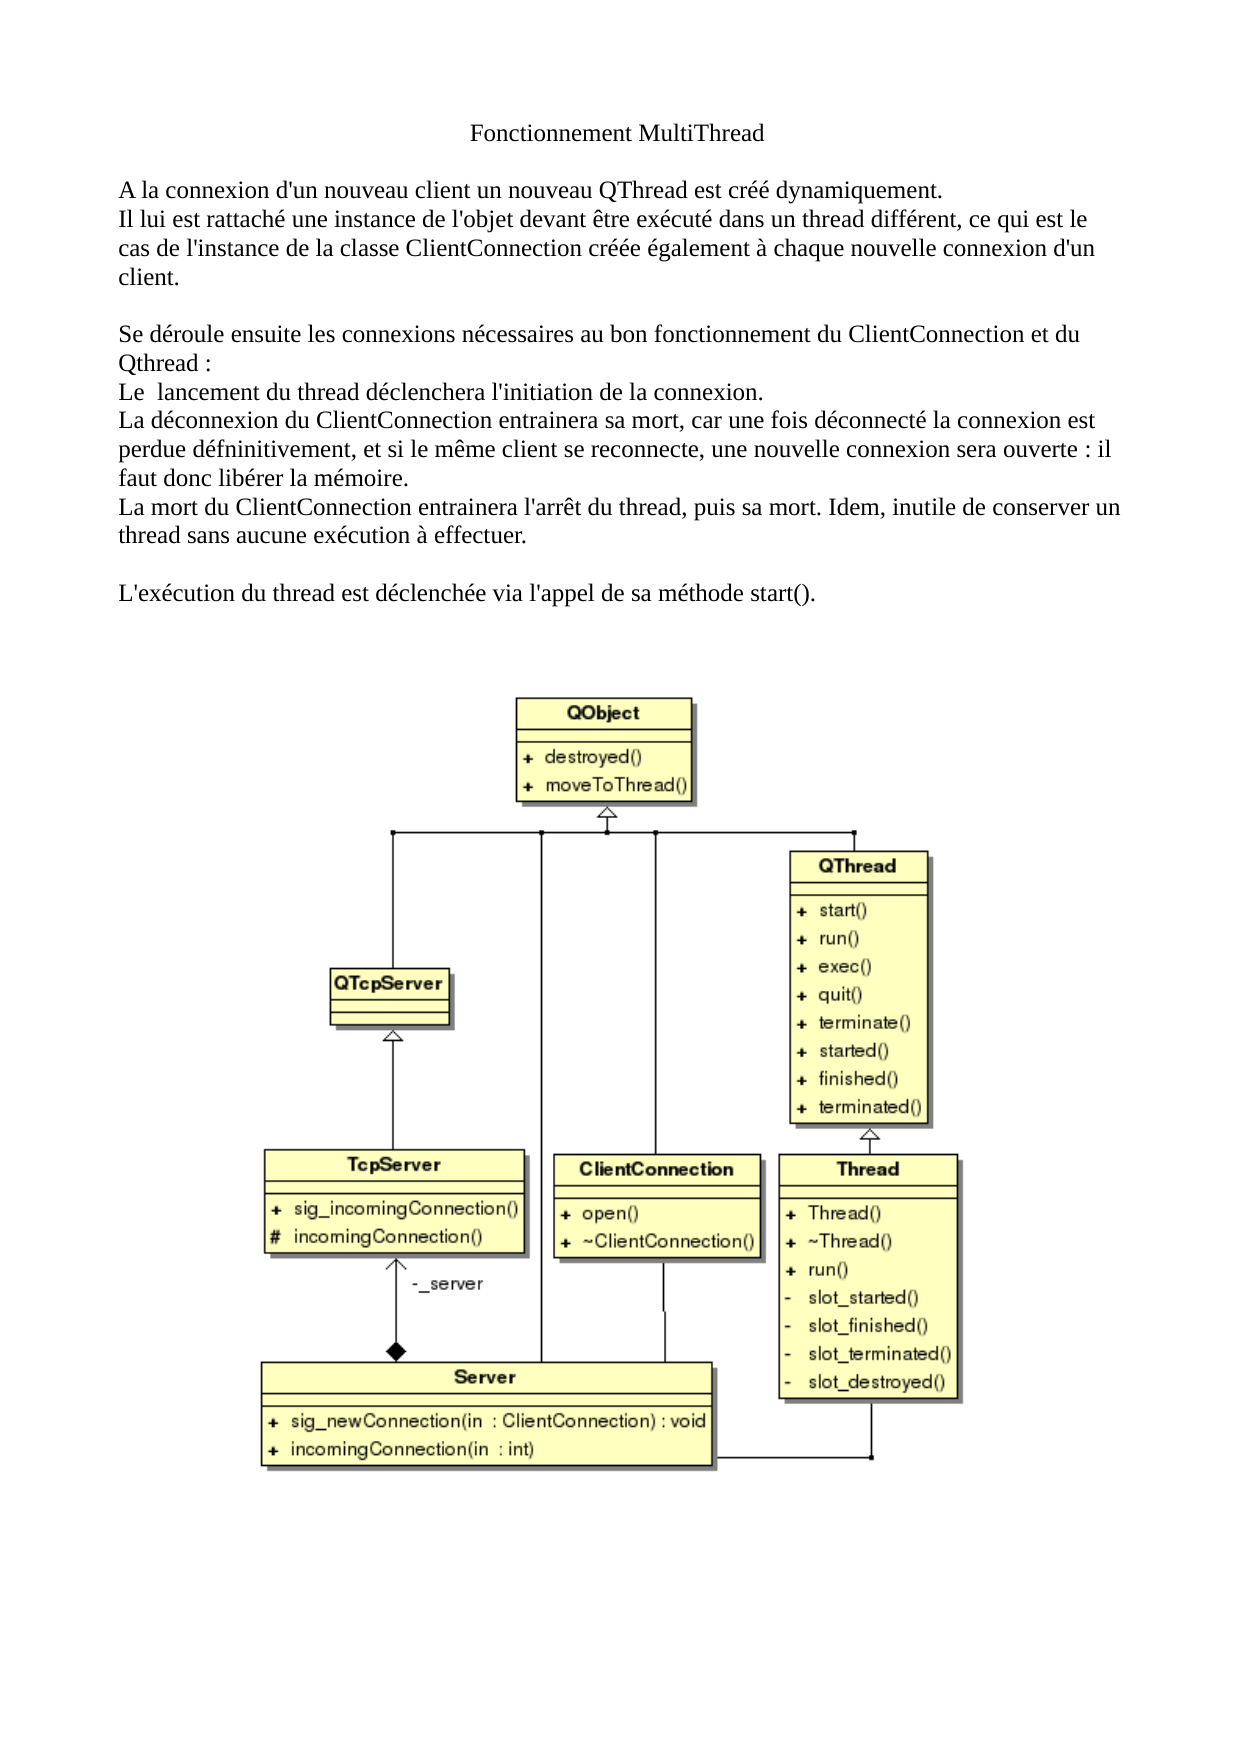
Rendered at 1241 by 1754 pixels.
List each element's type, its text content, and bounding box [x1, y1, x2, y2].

text Il lui est rattaché une instance de l'objet devant être exécuté dans un thread différent, ce qui est le cas de l'instance de la classe ClientConnection créée également à chaque nouvelle connexion d'un client. [118, 204, 1122, 291]
text Se déroule ensuite les connexions nécessaires au bon fonctionnement du ClientConnection et du Qthread : [118, 319, 1122, 377]
text Fonctionnement MultiThread [118, 118, 1122, 147]
text L'exécution du thread est déclenchée via l'appel de sa méthode start(). [118, 578, 1122, 607]
text La déconnexion du ClientConnection entrainera sa mort, car une fois déconnecté la connexion est perdue défninitivement, et si le même client se reconnecte, une nouvelle connexion sera ouverte : il faut donc libérer la mémoire. [118, 406, 1122, 492]
picture [258, 693, 982, 1490]
text La mort du ClientConnection entrainera l'arrêt du thread, puis sa mort. Idem, inutile de conserver un thread sans aucune exécution à effectuer. [118, 492, 1122, 549]
text Le lancement du thread déclenchera l'initiation de la connexion. [118, 377, 1122, 406]
text A la connexion d'un nouveau client un nouveau QThread est créé dynamiquement. [118, 176, 1122, 204]
